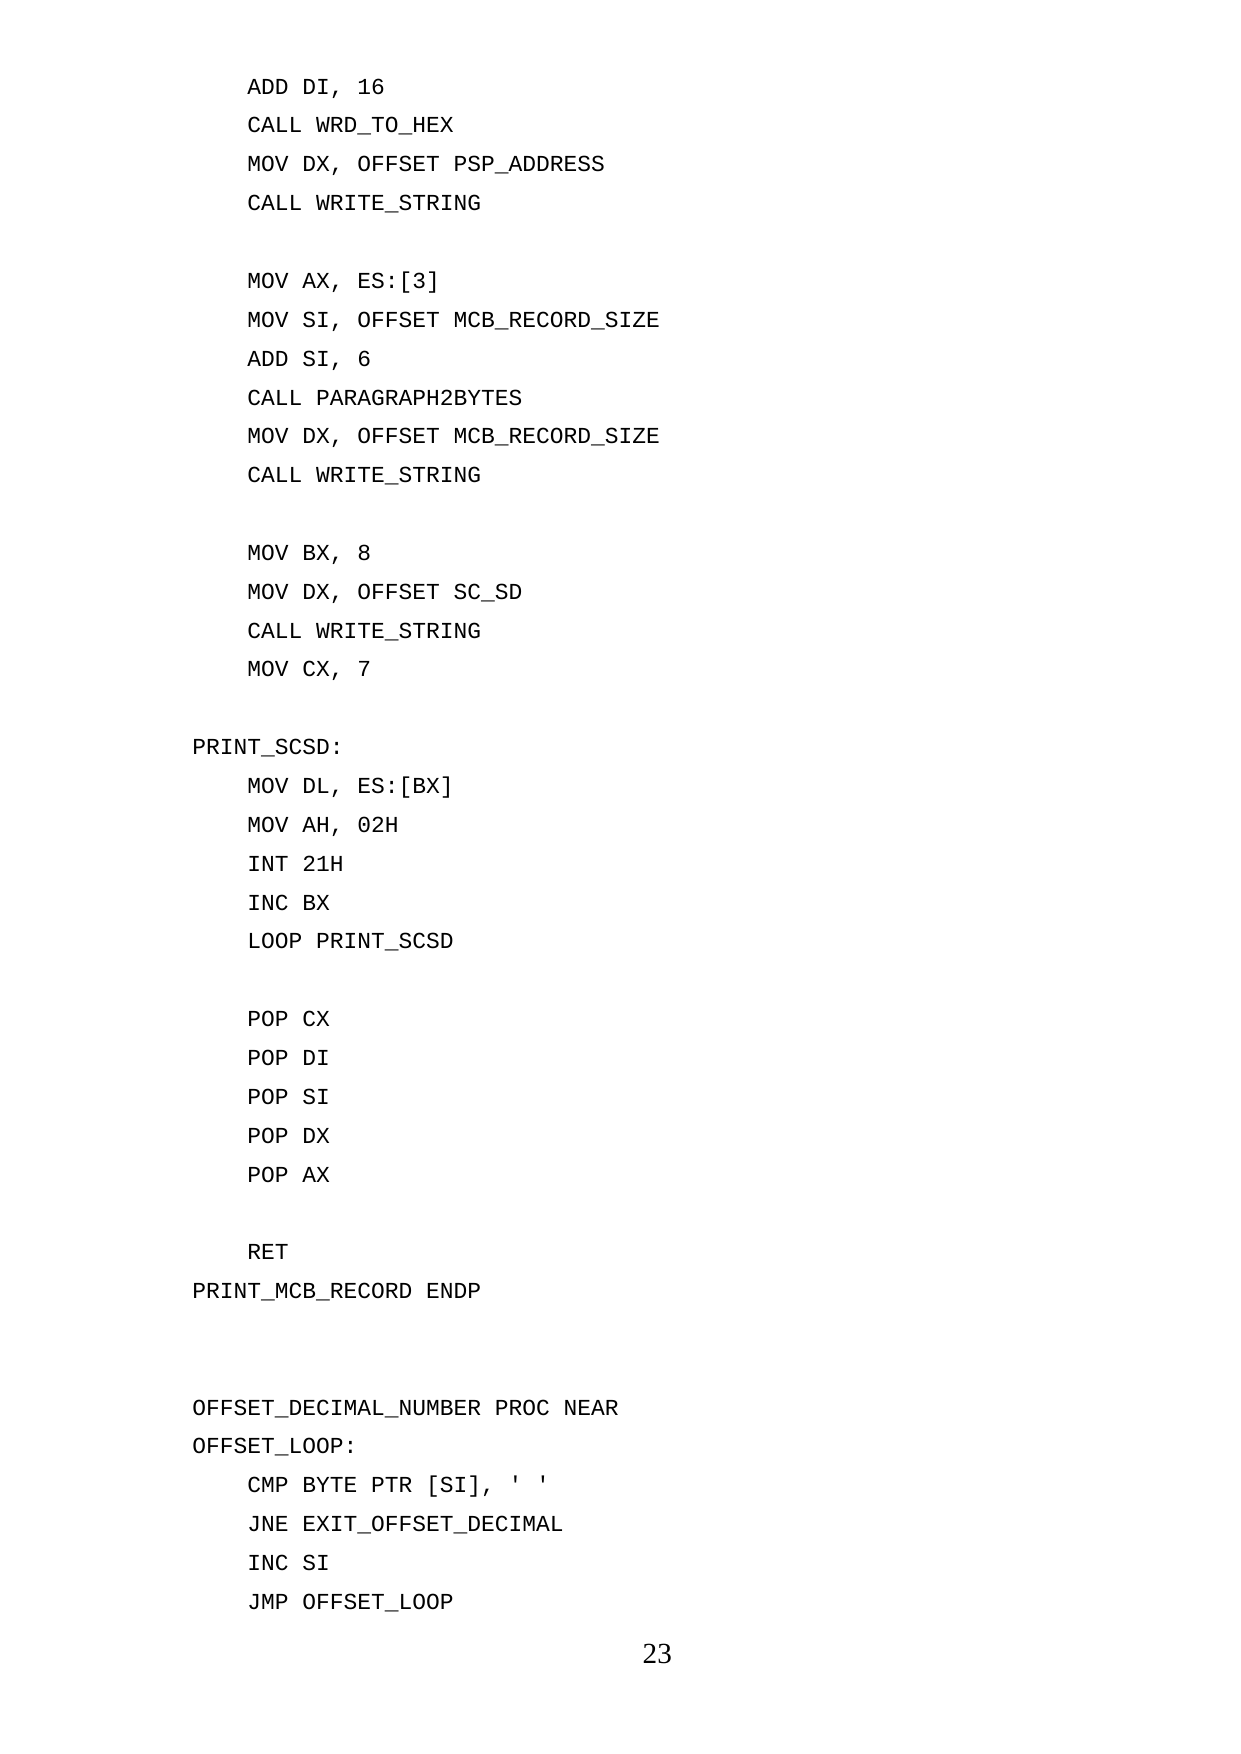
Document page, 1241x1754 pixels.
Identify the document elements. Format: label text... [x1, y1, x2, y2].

text PRINT_MCB_RECORD ENDP [118, 1279, 1122, 1305]
text CALL PARAGRAPH2BYTES [118, 386, 1122, 412]
text ADD SI, 6 [118, 347, 1122, 373]
text PRINT_SCSD: [118, 736, 1122, 761]
text MOV AX, ES:[3] [118, 269, 1122, 295]
text MOV DX, OFFSET SC_SD [118, 580, 1122, 606]
text INC BX [118, 891, 1122, 917]
text INT 21H [118, 852, 1122, 878]
text CALL WRITE_STRING [118, 619, 1122, 645]
text MOV DX, OFFSET PSP_ADDRESS [118, 153, 1122, 179]
text POP DI [118, 1046, 1122, 1072]
text CMP BYTE PTR [SI], ' ' [118, 1474, 1122, 1500]
text JMP OFFSET_LOOP [118, 1590, 1122, 1616]
text CALL WRD_TO_HEX [118, 114, 1122, 140]
text MOV CX, 7 [118, 658, 1122, 684]
text ADD DI, 16 [118, 75, 1122, 101]
text LOOP PRINT_SCSD [118, 930, 1122, 956]
text POP SI [118, 1085, 1122, 1111]
text MOV DX, OFFSET MCB_RECORD_SIZE [118, 425, 1122, 451]
text POP DX [118, 1124, 1122, 1150]
text MOV BX, 8 [118, 541, 1122, 567]
text POP AX [118, 1163, 1122, 1189]
text RET [118, 1241, 1122, 1267]
text OFFSET_DECIMAL_NUMBER PROC NEAR [118, 1396, 1122, 1422]
text CALL WRITE_STRING [118, 463, 1122, 489]
text MOV AH, 02H [118, 813, 1122, 839]
text JNE EXIT_OFFSET_DECIMAL [118, 1513, 1122, 1538]
text OFFSET_LOOP: [118, 1435, 1122, 1461]
text MOV SI, OFFSET MCB_RECORD_SIZE [118, 308, 1122, 334]
text POP CX [118, 1007, 1122, 1033]
text MOV DL, ES:[BX] [118, 774, 1122, 800]
text CALL WRITE_STRING [118, 192, 1122, 217]
text INC SI [118, 1551, 1122, 1577]
